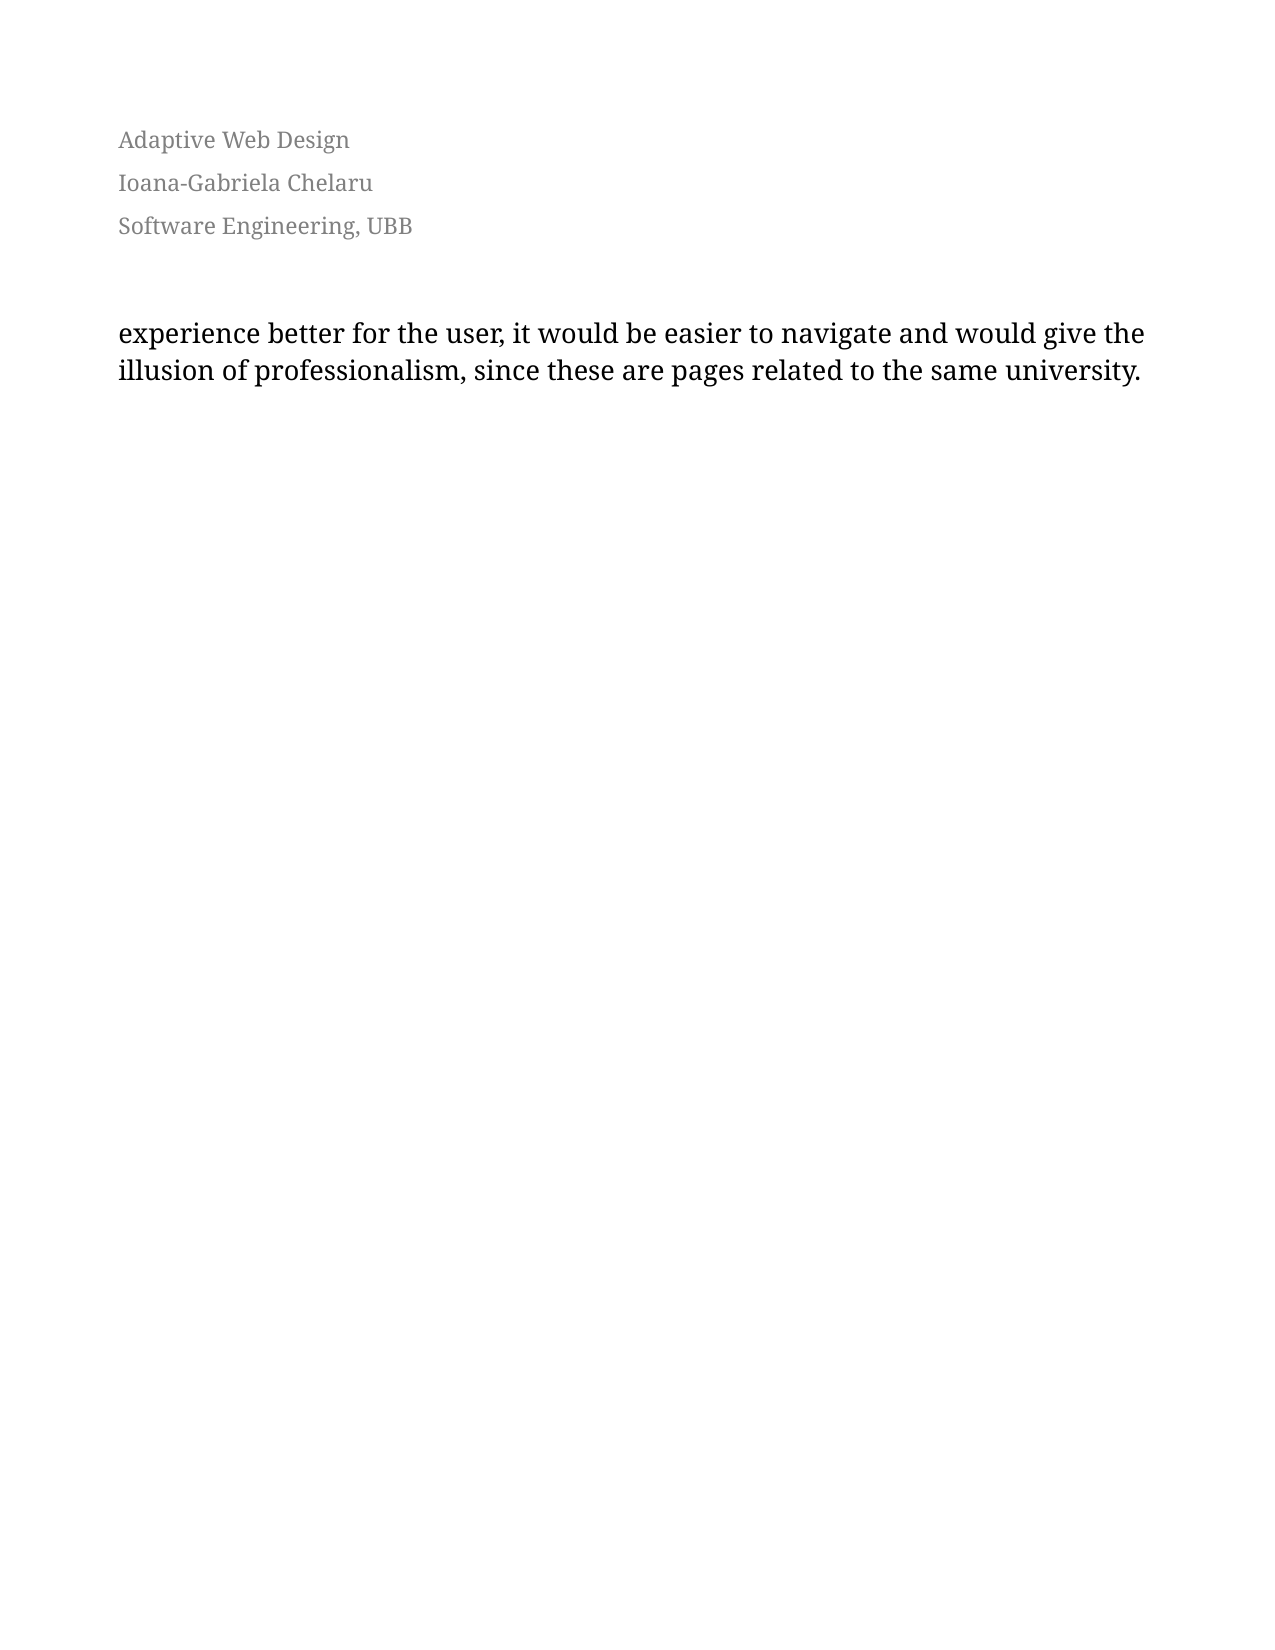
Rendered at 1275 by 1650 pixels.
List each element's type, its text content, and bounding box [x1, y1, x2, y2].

text experience better for the user, it would be easier to navigate and would give the illusion of professionalism, since these are pages related to the same university. [118, 314, 1157, 388]
